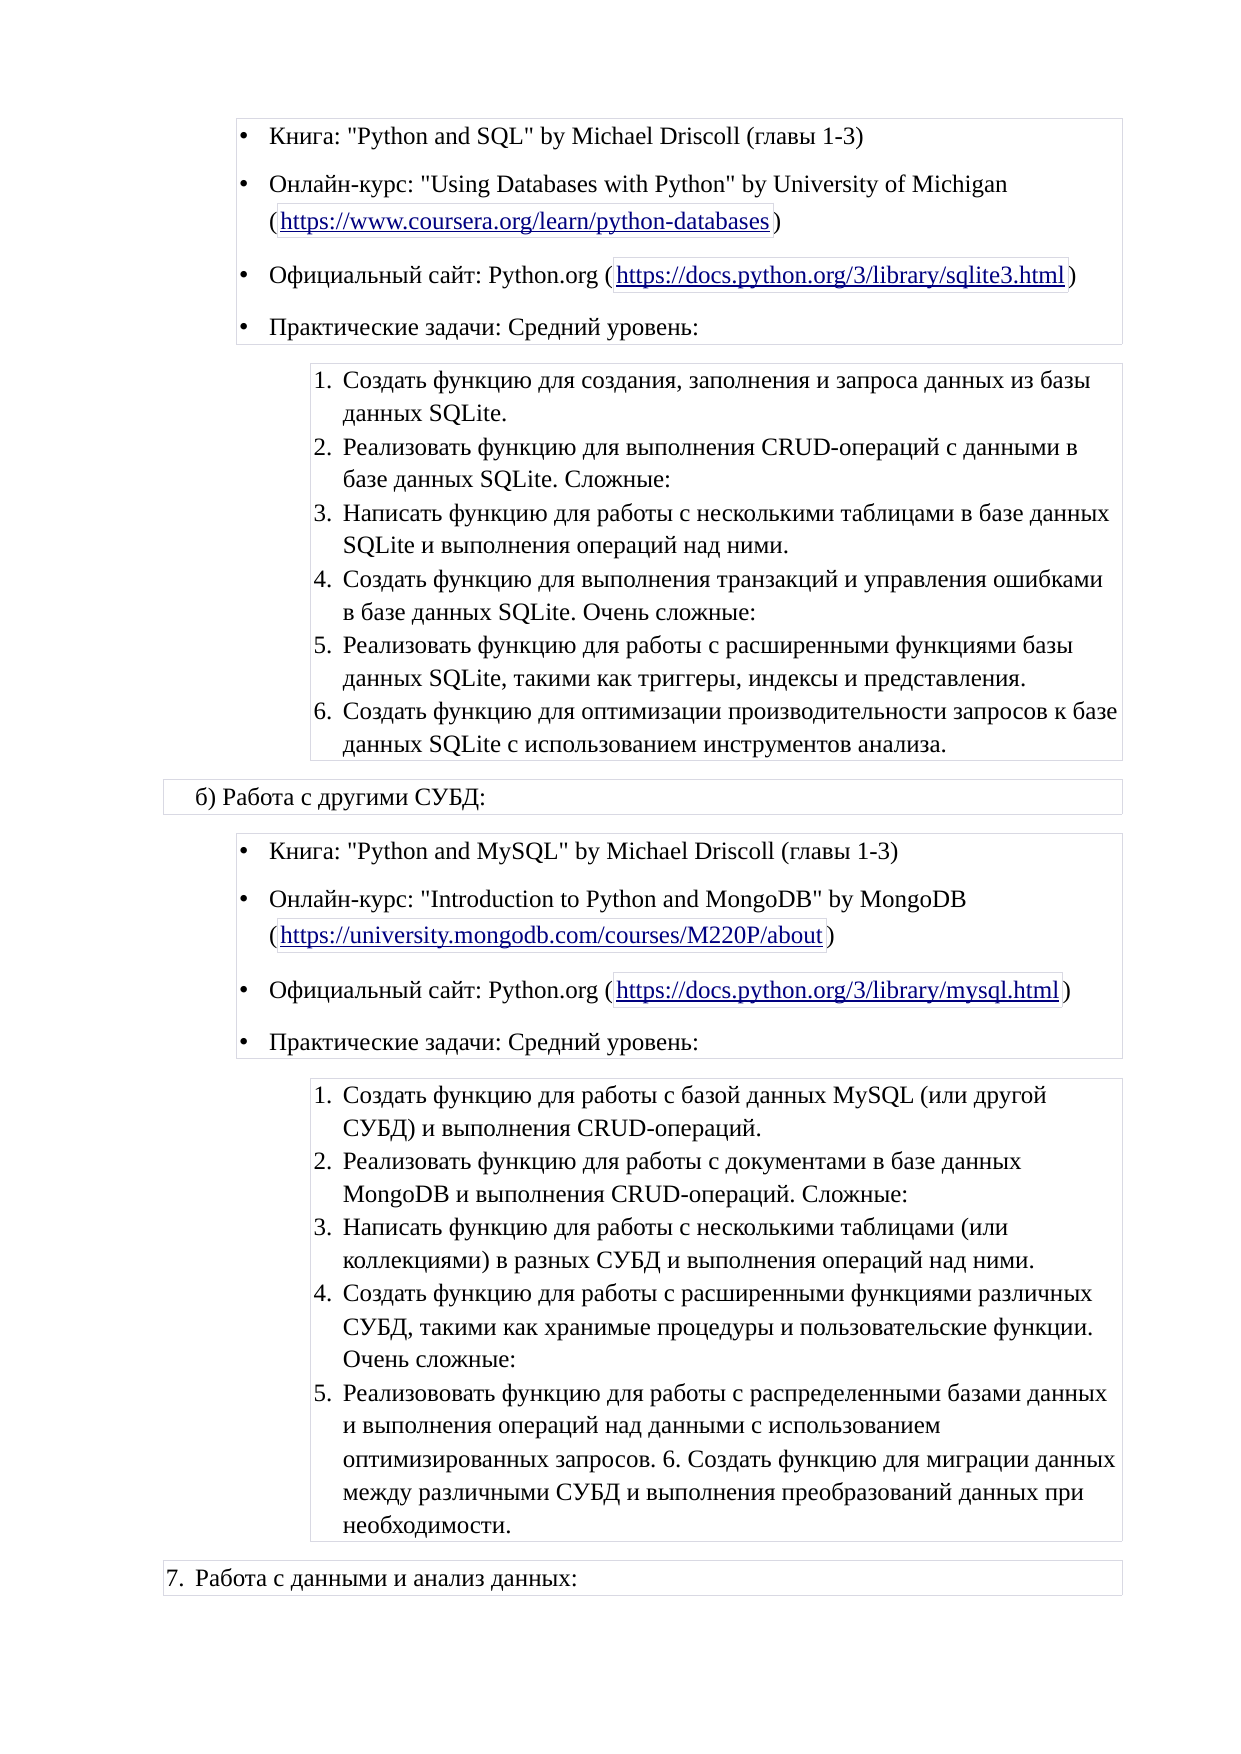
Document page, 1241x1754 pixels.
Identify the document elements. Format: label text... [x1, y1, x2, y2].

list Реализовать функцию для выполнения CRUD-операций с данными в базе данных SQLite. Сложные: [311, 428, 1122, 493]
list Реализововать функцию для работы с распределенными базами данных и выполнения операций над данными с использованием оптимизированных запросов. 6. Создать функцию для миграции данных между различными СУБД и выполнения преобразований данных при необходимости. [311, 1374, 1122, 1541]
list Онлайн-курс: "Using Databases with Python" by University of Michigan (https://www.coursera.org/learn/python-databases) [237, 166, 1122, 237]
list Официальный сайт: Python.org (https://docs.python.org/3/library/sqlite3.html) [237, 254, 1122, 292]
list Практические задачи: Средний уровень: [237, 309, 1122, 344]
list Написать функцию для работы с несколькими таблицами в базе данных SQLite и выполнения операций над ними. [311, 494, 1122, 559]
list Реализовать функцию для работы с расширенными функциями базы данных SQLite, такими как триггеры, индексы и представления. [311, 627, 1122, 691]
list Создать функцию для выполнения транзакций и управления ошибками в базе данных SQLite. Очень сложные: [311, 561, 1122, 625]
list Создать функцию для работы с расширенными функциями различных СУБД, такими как хранимые процедуры и пользовательские функции. Очень сложные: [311, 1276, 1122, 1373]
list Создать функцию для работы с базой данных MySQL (или другой СУБД) и выполнения CRUD-операций. [311, 1079, 1122, 1142]
list Книга: "Python and MySQL" by Michael Driscoll (главы 1-3) [237, 834, 1122, 865]
list Книга: "Python and SQL" by Michael Driscoll (главы 1-3) [237, 119, 1122, 150]
list Практические задачи: Средний уровень: [237, 1024, 1122, 1058]
list Онлайн-курс: "Introduction to Python and MongoDB" by MongoDB (https://university.mongodb.com/courses/M220P/about) [237, 881, 1122, 952]
list Реализовать функцию для работы с документами в базе данных MongoDB и выполнения CRUD-операций. Сложные: [311, 1143, 1122, 1208]
list Написать функцию для работы с несколькими таблицами (или коллекциями) в разных СУБД и выполнения операций над ними. [311, 1209, 1122, 1274]
list б) Работа с другими СУБД: [164, 780, 1122, 814]
list Официальный сайт: Python.org (https://docs.python.org/3/library/mysql.html) [237, 969, 1122, 1007]
list Создать функцию для оптимизации производительности запросов к базе данных SQLite с использованием инструментов анализа. [311, 693, 1122, 760]
list Создать функцию для создания, заполнения и запроса данных из базы данных SQLite. [311, 364, 1122, 427]
list Работа с данными и анализ данных: [164, 1561, 1122, 1595]
